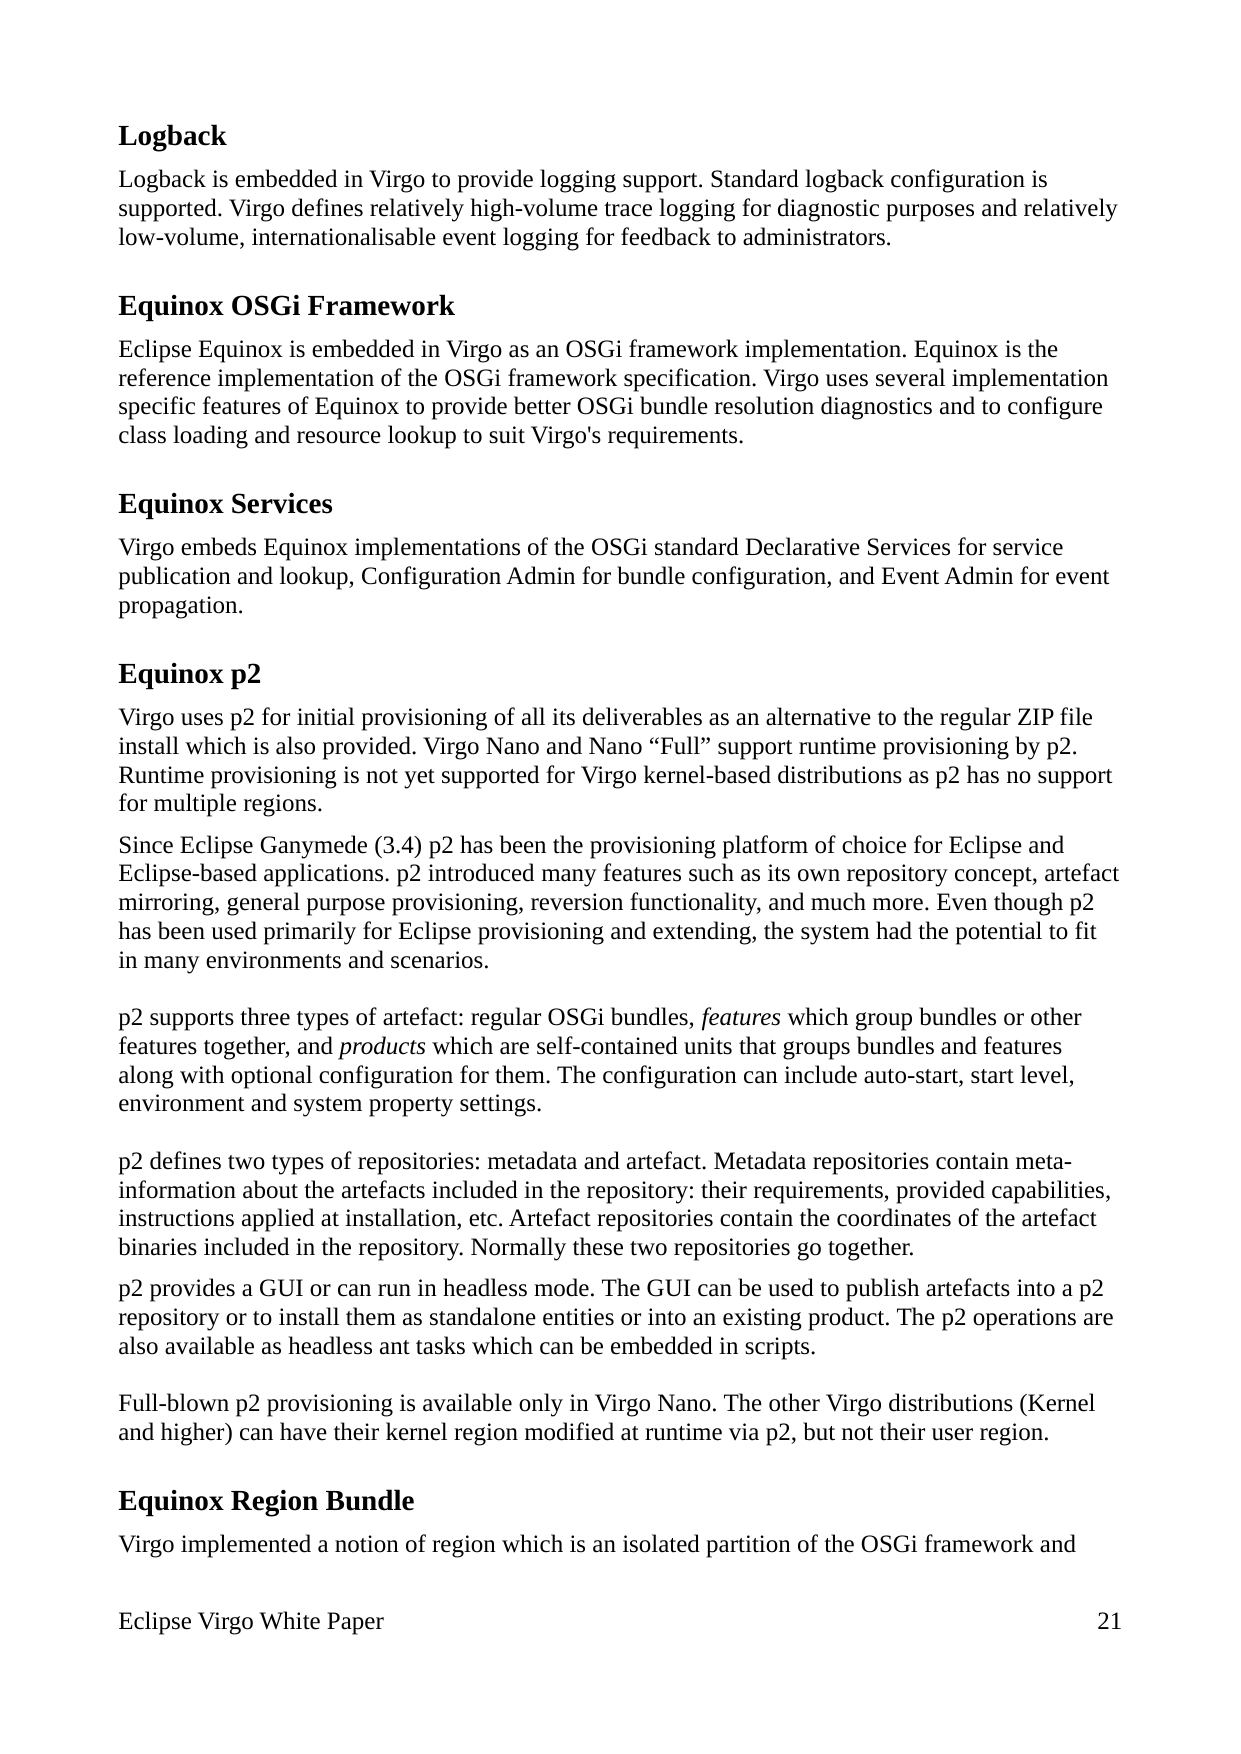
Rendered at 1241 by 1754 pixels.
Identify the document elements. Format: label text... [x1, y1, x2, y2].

text Virgo embeds Equinox implementations of the OSGi standard Declarative Services for service publication and lookup, Configuration Admin for bundle configuration, and Event Admin for event propagation. [118, 532, 1122, 619]
subtitle Equinox Services [118, 486, 1122, 520]
text p2 defines two types of repositories: metadata and artefact. Metadata repositories contain meta-information about the artefacts included in the repository: their requirements, provided capabilities, instructions applied at installation, etc. Artefact repositories contain the coordinates of the artefact binaries included in the repository. Normally these two repositories go together. [118, 1146, 1122, 1261]
text Eclipse Equinox is embedded in Virgo as an OSGi framework implementation. Equinox is the reference implementation of the OSGi framework specification. Virgo uses several implementation specific features of Equinox to provide better OSGi bundle resolution diagnostics and to configure class loading and resource lookup to suit Virgo's requirements. [118, 334, 1122, 449]
text Virgo uses p2 for initial provisioning of all its deliverables as an alternative to the regular ZIP file install which is also provided. Virgo Nano and Nano “Full” support runtime provisioning by p2. Runtime provisioning is not yet supported for Virgo kernel-based distributions as p2 has no support for multiple regions. [118, 702, 1122, 817]
text Virgo implemented a notion of region which is an isolated partition of the OSGi framework and [118, 1529, 1122, 1558]
subtitle Equinox OSGi Framework [118, 288, 1122, 321]
text p2 supports three types of artefact: regular OSGi bundles, features which group bundles or other features together, and products which are self-contained units that groups bundles and features along with optional configuration for them. The configuration can include auto-start, start level, environment and system property settings. [118, 1002, 1122, 1117]
text Full-blown p2 provisioning is available only in Virgo Nano. The other Virgo distributions (Kernel and higher) can have their kernel region modified at runtime via p2, but not their user region. [118, 1388, 1122, 1446]
text p2 provides a GUI or can run in headless mode. The GUI can be used to publish artefacts into a p2 repository or to install them as standalone entities or into an existing product. The p2 operations are also available as headless ant tasks which can be embedded in scripts. [118, 1273, 1122, 1360]
subtitle Logback [118, 118, 1122, 152]
subtitle Equinox Region Bundle [118, 1483, 1122, 1517]
subtitle Equinox p2 [118, 656, 1122, 690]
text Since Eclipse Ganymede (3.4) p2 has been the provisioning platform of choice for Eclipse and Eclipse-based applications. p2 introduced many features such as its own repository concept, artefact mirroring, general purpose provisioning, reversion functionality, and much more. Even though p2 has been used primarily for Eclipse provisioning and extending, the system had the potential to fit in many environments and scenarios. [118, 830, 1122, 973]
text Logback is embedded in Virgo to provide logging support. Standard logback configuration is supported. Virgo defines relatively high-volume trace logging for diagnostic purposes and relatively low-volume, internationalisable event logging for feedback to administrators. [118, 164, 1122, 250]
